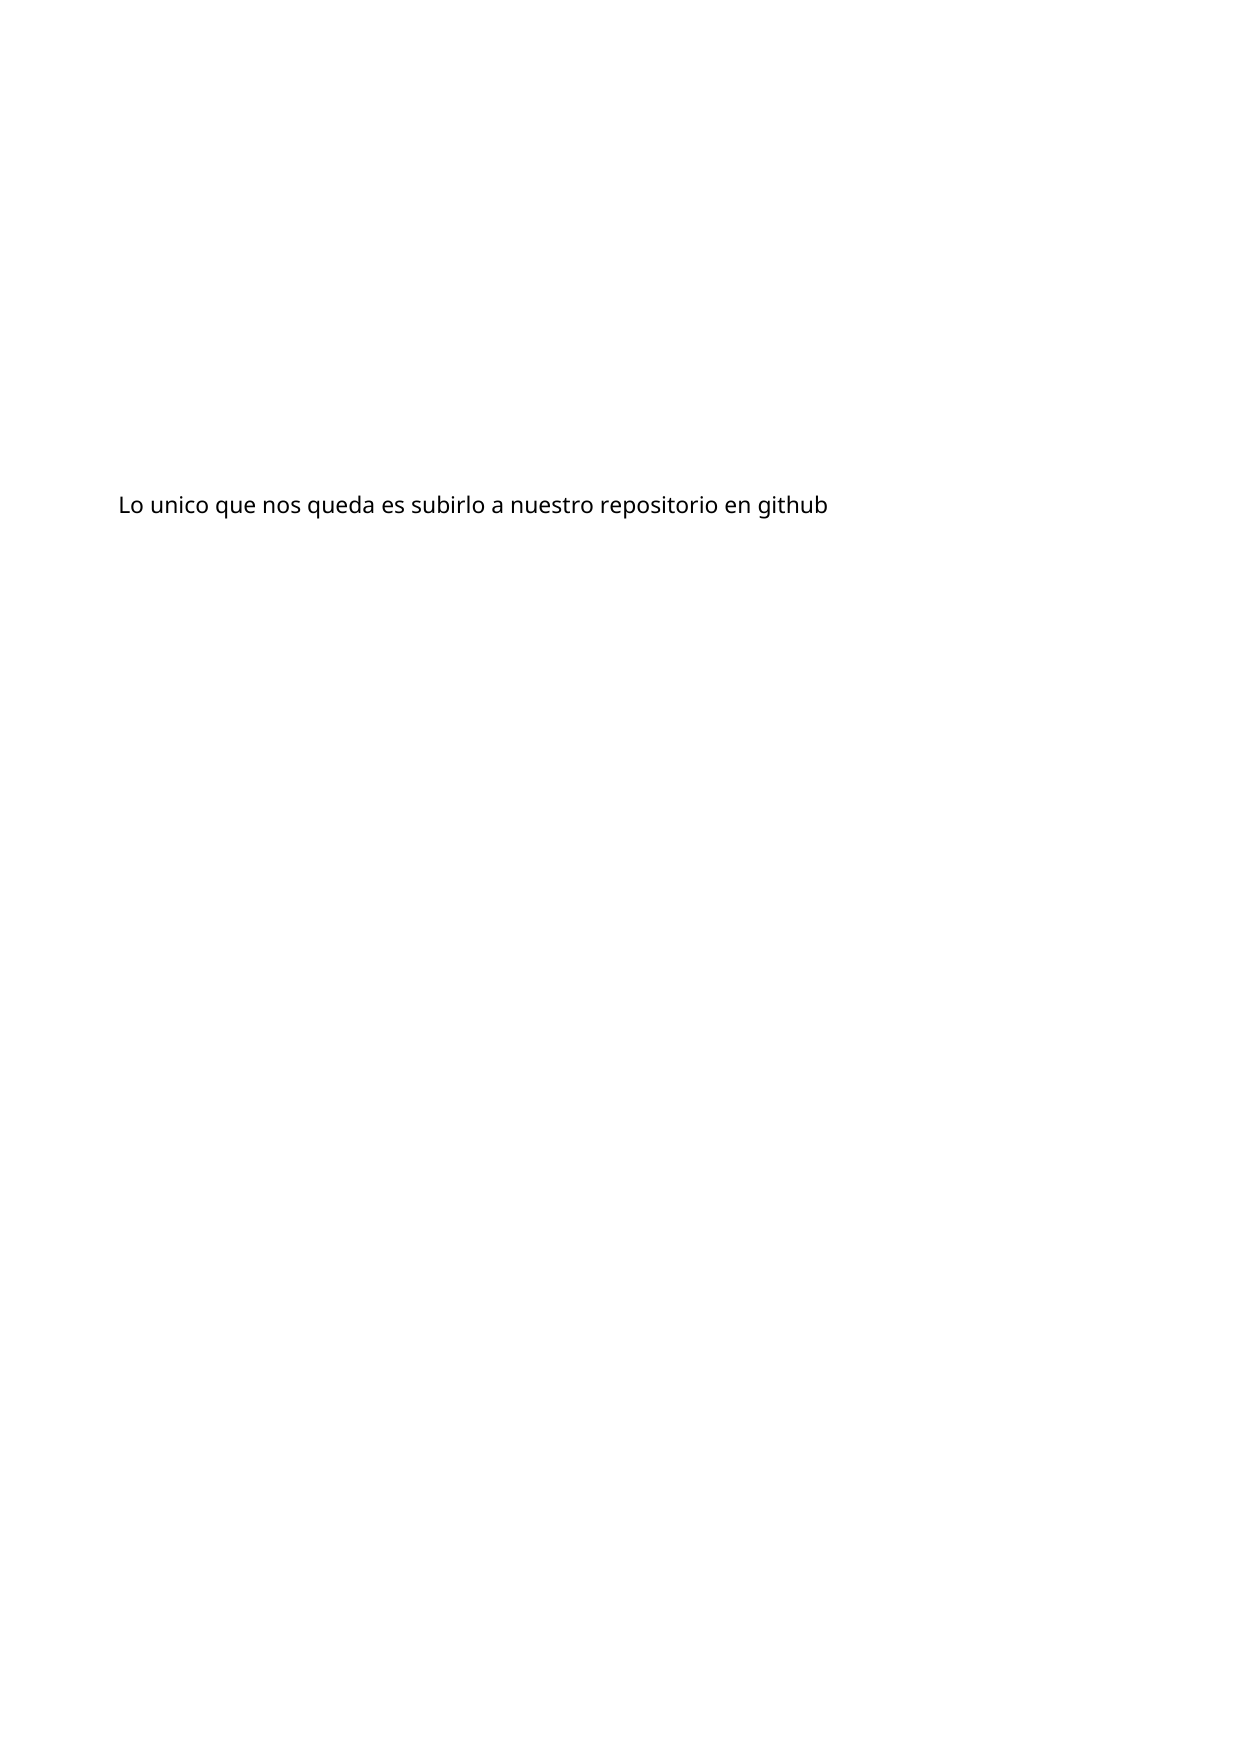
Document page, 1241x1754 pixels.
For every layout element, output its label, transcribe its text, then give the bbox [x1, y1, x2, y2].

text Lo unico que nos queda es subirlo a nuestro repositorio en github [118, 489, 1122, 521]
